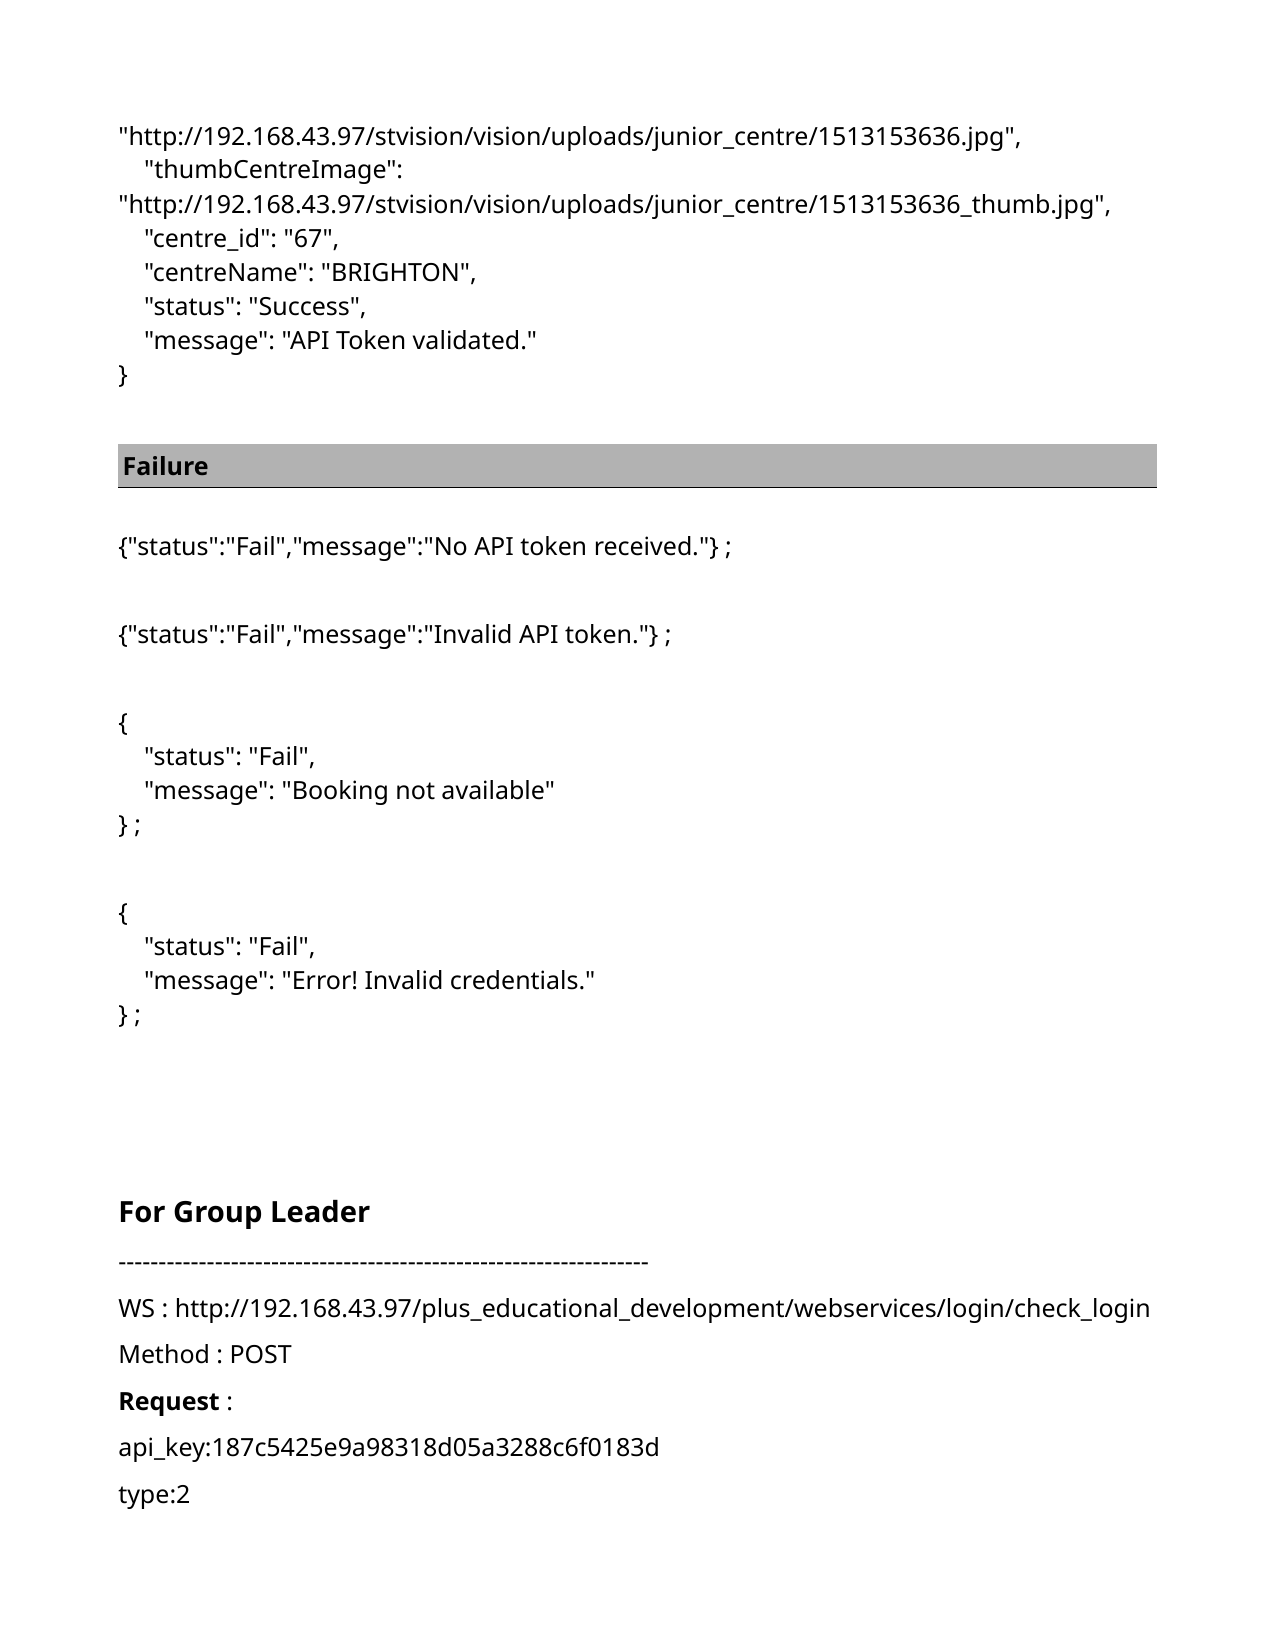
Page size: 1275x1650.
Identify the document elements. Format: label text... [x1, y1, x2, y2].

text type:2 [118, 1477, 1157, 1511]
subtitle For Group Leader [118, 1192, 1157, 1231]
text "http://192.168.43.97/stvision/vision/uploads/junior_centre/1513153636.jpg", "thumbCentreImage": "http://192.168.43.97/stvision/vision/uploads/junior_centre/1513153636_thumb.jpg", "centre_id": "67", "centreName": "BRIGHTON", "status": "Success", "message": "API Token validated." } [118, 118, 1157, 391]
text WS : http://192.168.43.97/plus_educational_development/webservices/login/check_login [118, 1290, 1157, 1324]
text { "status": "Fail", "message": "Error! Invalid credentials." } ; [118, 894, 1157, 1030]
text Request : [118, 1383, 1157, 1418]
text api_key:187c5425e9a98318d05a3288c6f0183d [118, 1430, 1157, 1464]
text {"status":"Fail","message":"Invalid API token."} ; [118, 616, 1157, 650]
text {"status":"Fail","message":"No API token received."} ; [118, 528, 1157, 563]
text { "status": "Fail", "message": "Booking not available" } ; [118, 704, 1157, 840]
text Failure [118, 444, 1157, 487]
text ------------------------------------------------------------------ [118, 1244, 1157, 1278]
text Method : POST [118, 1337, 1157, 1371]
